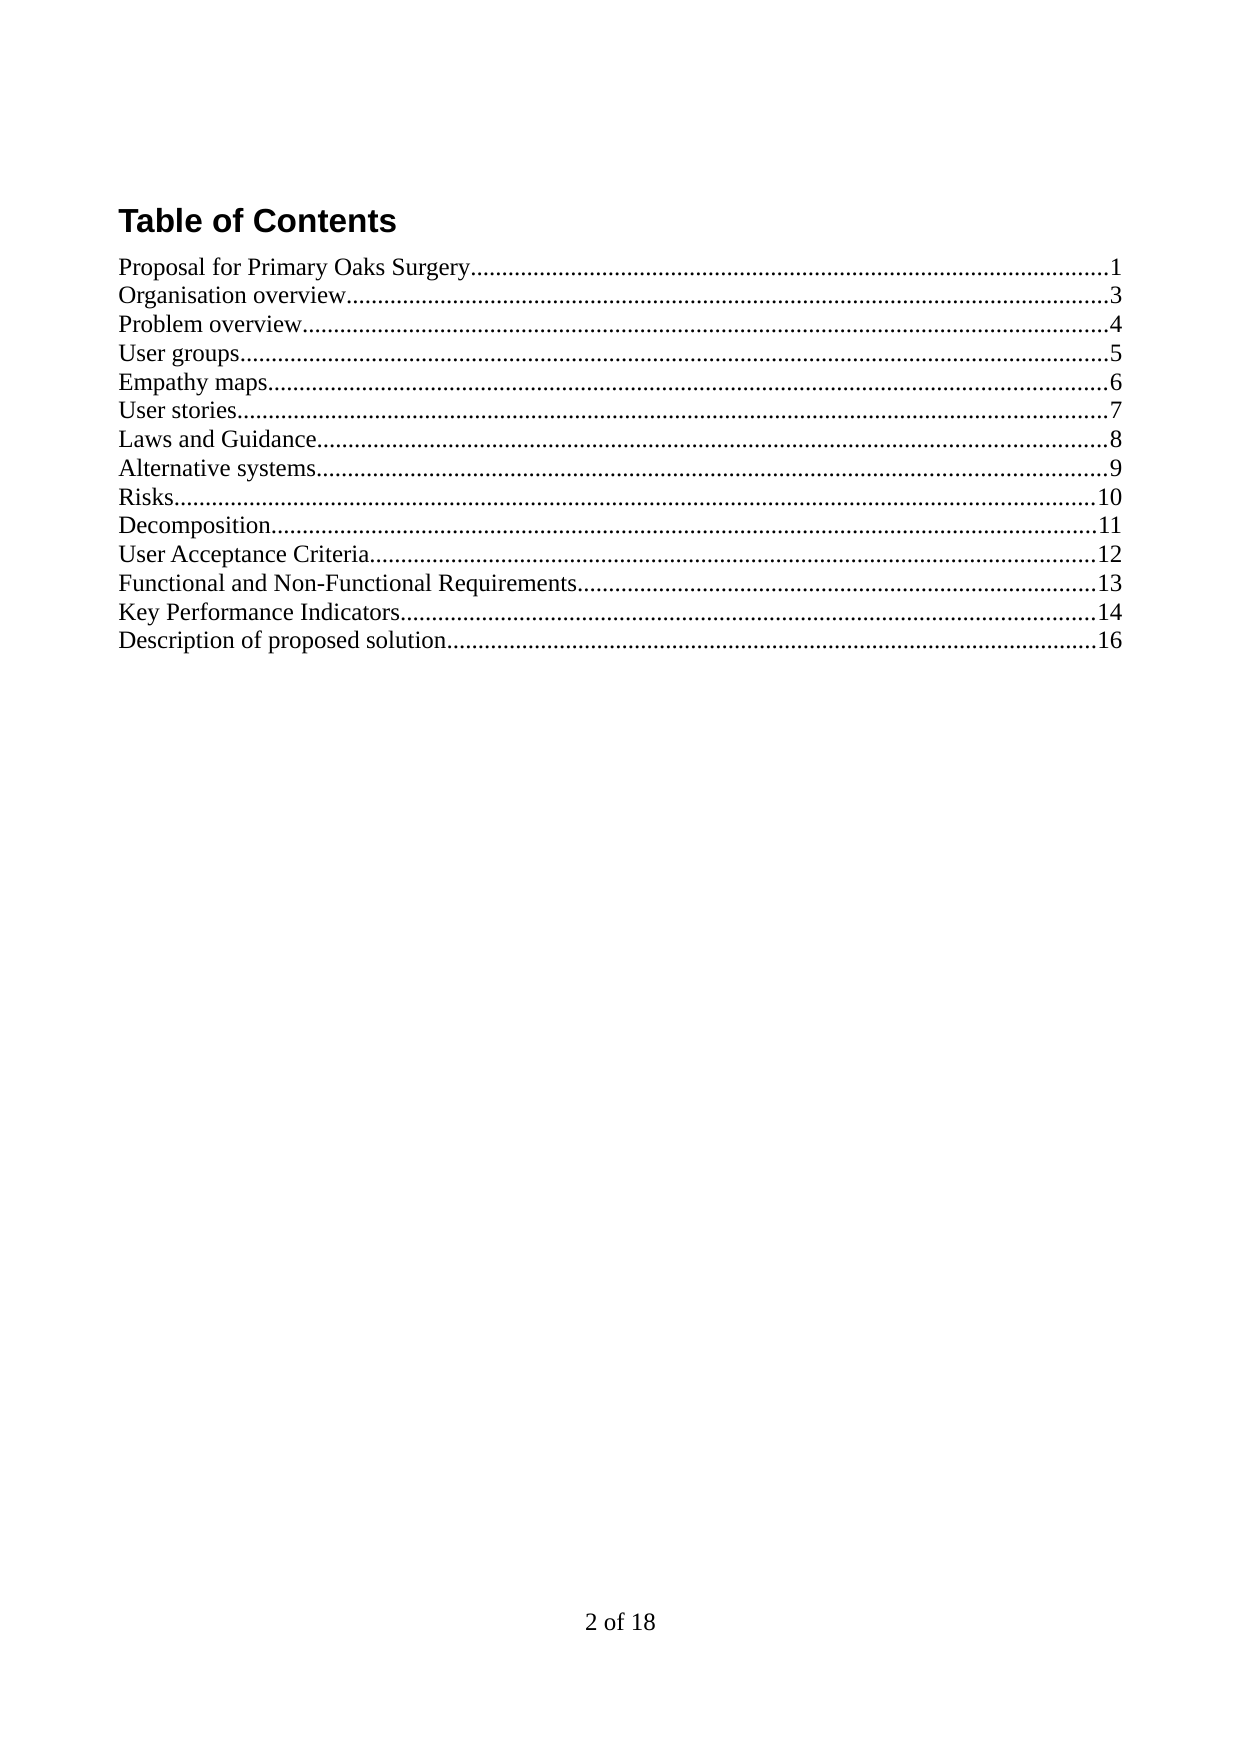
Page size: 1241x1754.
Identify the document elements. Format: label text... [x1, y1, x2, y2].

text Alternative systems 9 [118, 453, 1122, 482]
text User stories 7 [118, 395, 1122, 424]
subtitle Table of Contents [118, 201, 1122, 239]
text User Acceptance Criteria 12 [118, 539, 1122, 568]
text Risks 10 [118, 482, 1122, 510]
text Empathy maps 6 [118, 367, 1122, 395]
text Problem overview 4 [118, 309, 1122, 338]
text Functional and Non-Functional Requirements 13 [118, 568, 1122, 597]
text Description of proposed solution 16 [118, 625, 1122, 654]
text Laws and Guidance 8 [118, 424, 1122, 453]
text User groups 5 [118, 338, 1122, 367]
text Proposal for Primary Oaks Surgery 1 [118, 252, 1122, 280]
text Organisation overview 3 [118, 280, 1122, 309]
text Decomposition 11 [118, 510, 1122, 539]
text Key Performance Indicators 14 [118, 597, 1122, 625]
